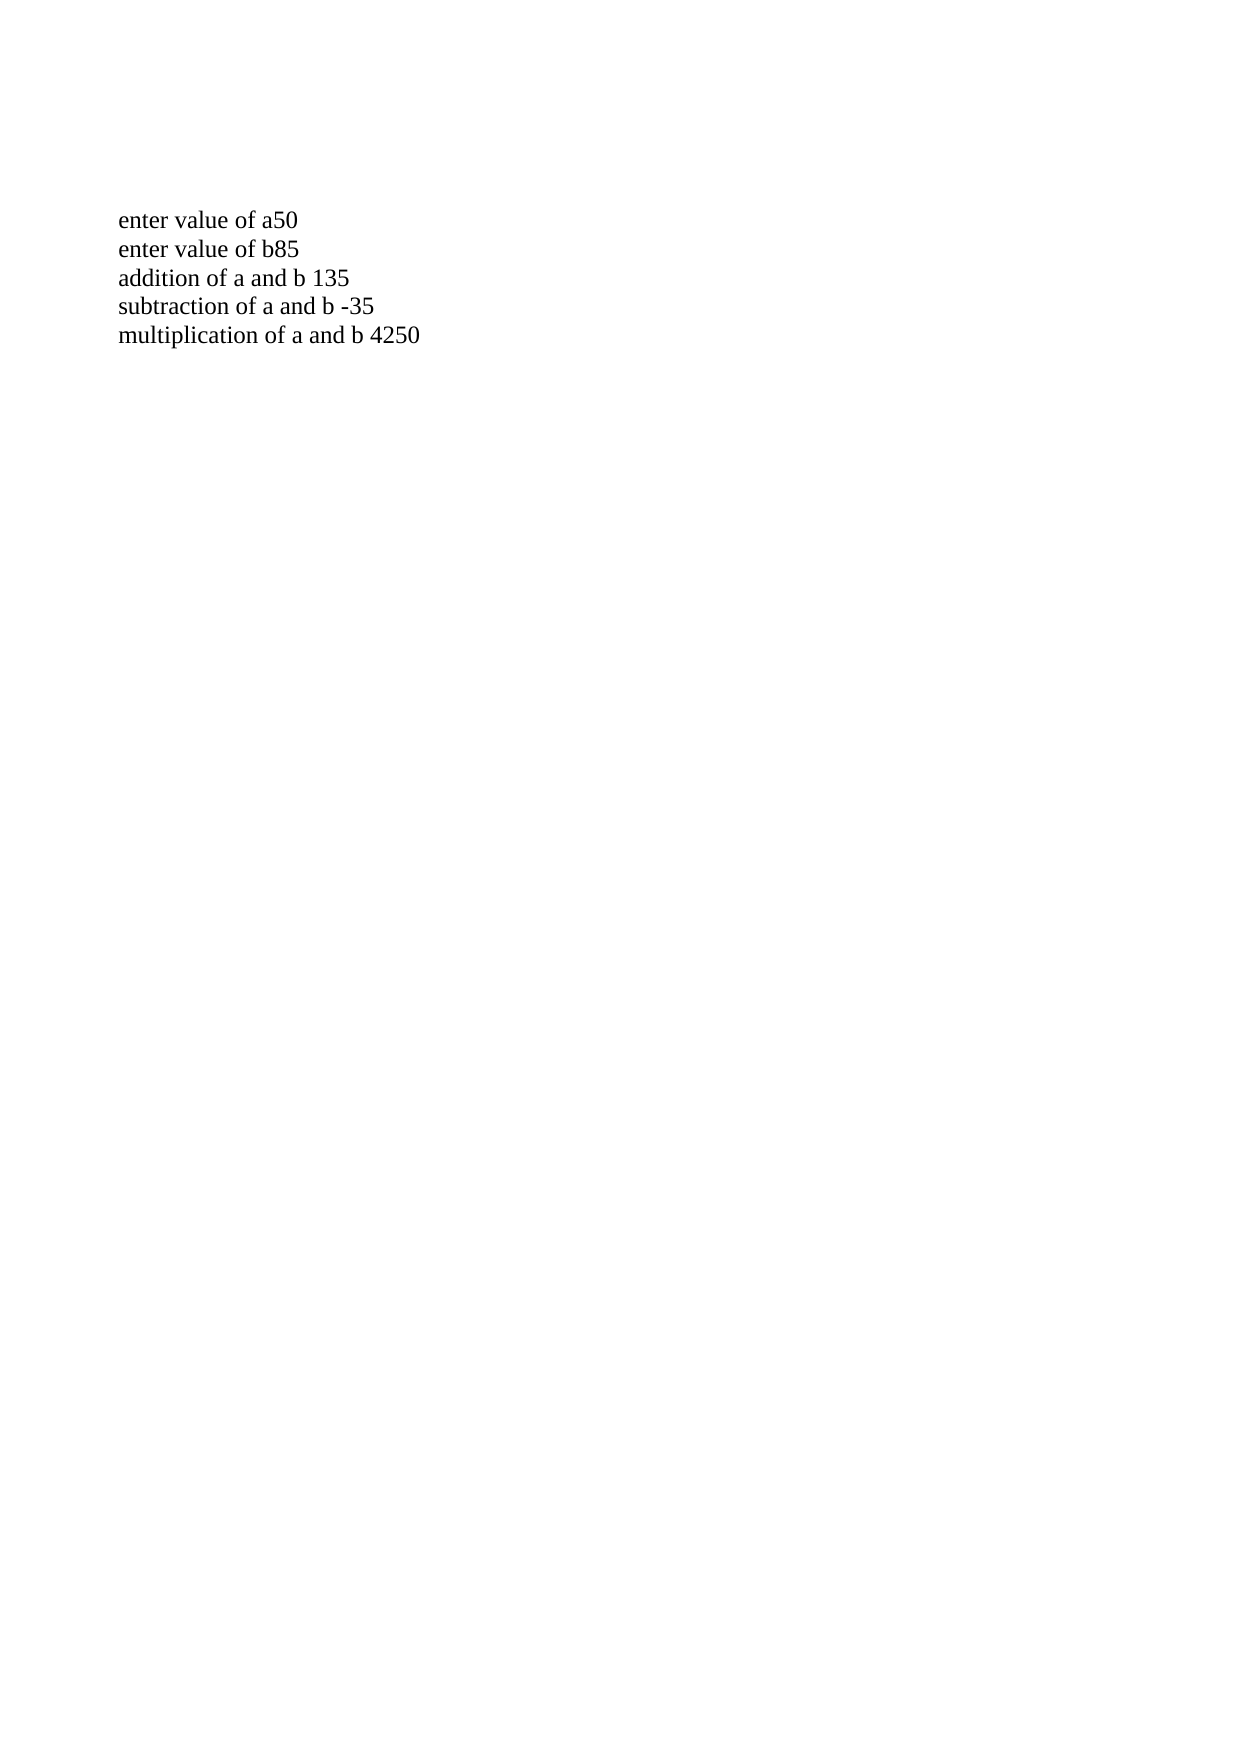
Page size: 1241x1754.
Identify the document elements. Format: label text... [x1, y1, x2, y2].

text enter value of b85 [118, 234, 1122, 263]
text enter value of a50 [118, 205, 1122, 234]
text subtraction of a and b -35 [118, 291, 1122, 320]
text addition of a and b 135 [118, 263, 1122, 291]
text multiplication of a and b 4250 [118, 320, 1122, 349]
